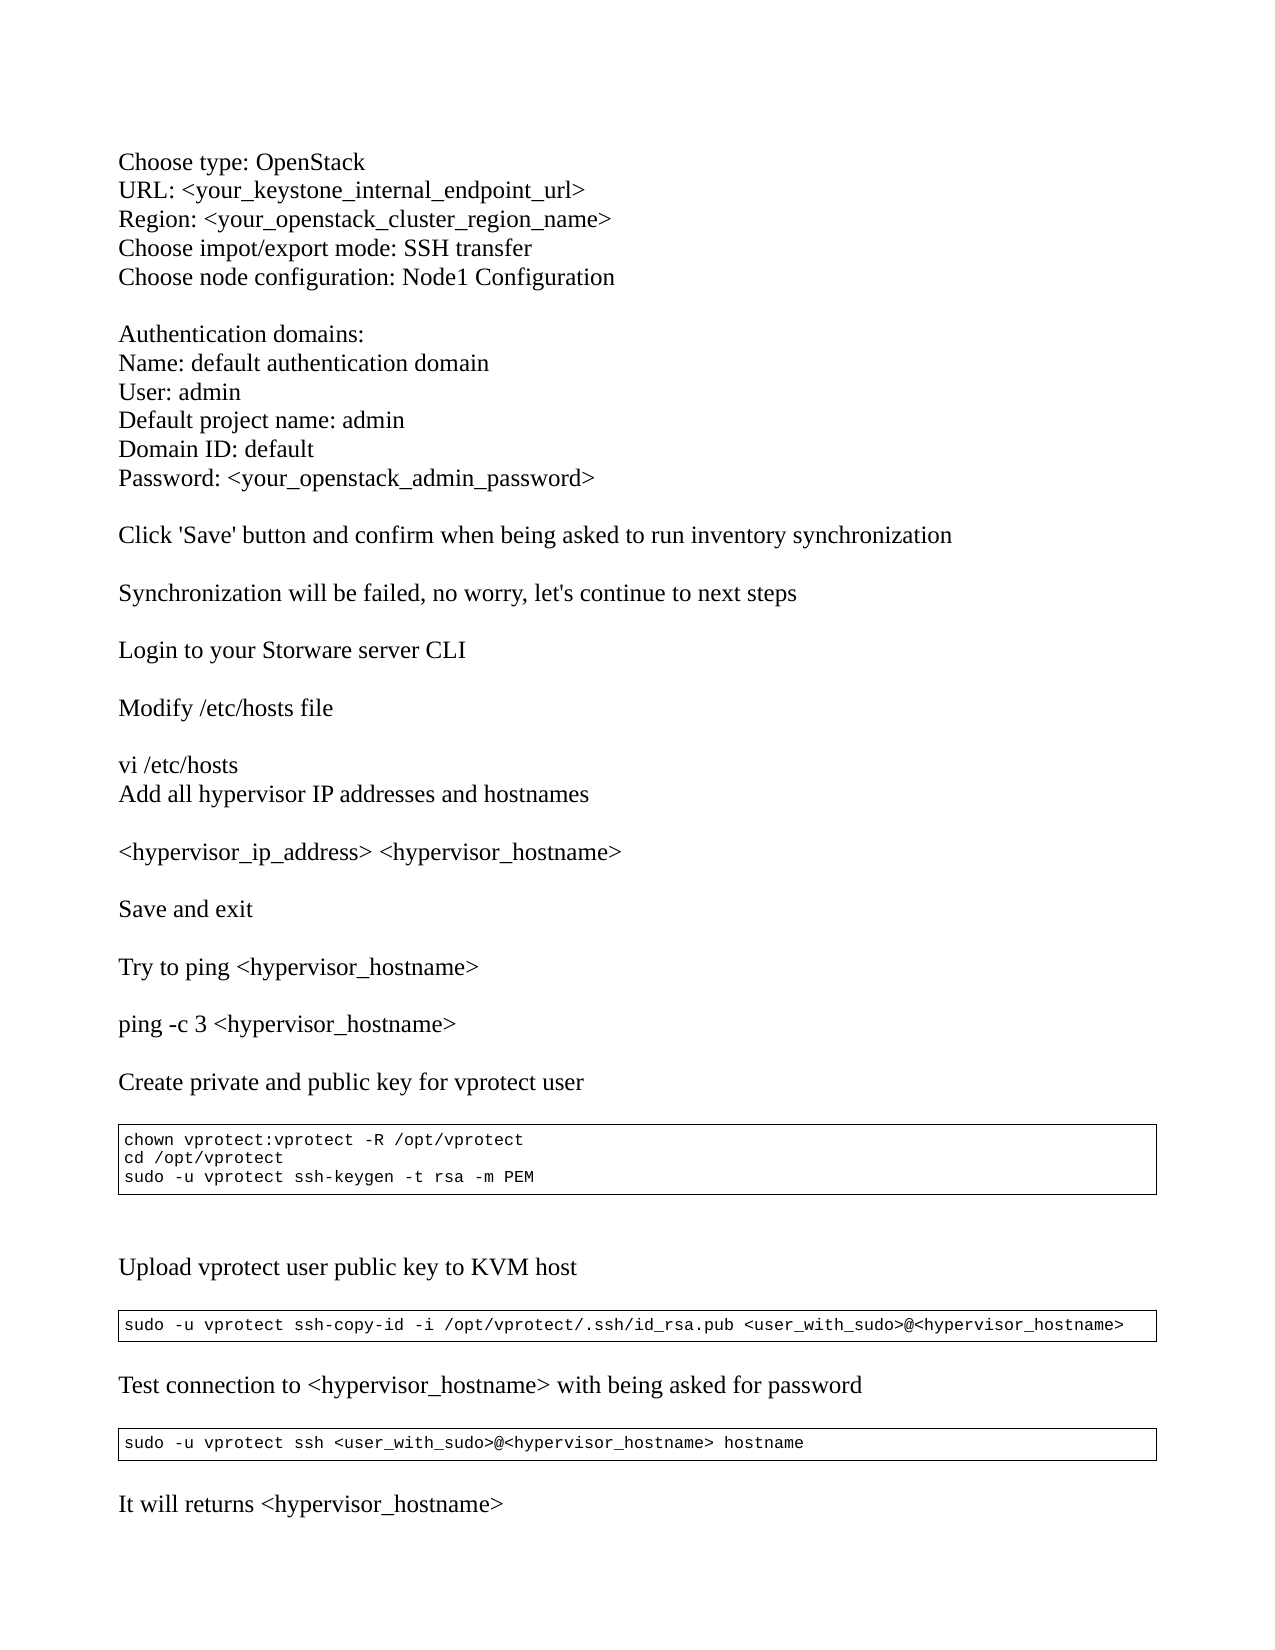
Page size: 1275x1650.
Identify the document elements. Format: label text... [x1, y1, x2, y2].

text Region: <your_openstack_cluster_region_name> [118, 204, 1157, 233]
text Add all hypervisor IP addresses and hostnames [118, 779, 1157, 808]
text Modify /etc/hosts file [118, 693, 1157, 722]
text Synchronization will be failed, no worry, let's continue to next steps [118, 578, 1157, 607]
text User: admin [118, 377, 1157, 406]
text ping -c 3 <hypervisor_hostname> [118, 1009, 1157, 1038]
text Default project name: admin [118, 406, 1157, 434]
text Login to your Storware server CLI [118, 636, 1157, 664]
text Choose type: OpenStack [118, 147, 1157, 176]
table_header sudo -u vprotect ssh-copy-id -i /opt/vprotect/.ssh/id_rsa.pub <user_with_sudo>@<hypervisor_hostname> [119, 1311, 1156, 1341]
text Authentication domains: [118, 319, 1157, 348]
table_header sudo -u vprotect ssh <user_with_sudo>@<hypervisor_hostname> hostname [119, 1429, 1156, 1459]
table_header chown vprotect:vprotect -R /opt/vprotect cd /opt/vprotect sudo -u vprotect ssh-keygen -t rsa -m PEM [119, 1125, 1156, 1193]
text Click 'Save' button and confirm when being asked to run inventory synchronization [118, 521, 1157, 549]
text URL: <your_keystone_internal_endpoint_url> [118, 176, 1157, 204]
text Test connection to <hypervisor_hostname> with being asked for password [118, 1371, 1157, 1399]
text Choose node configuration: Node1 Configuration [118, 262, 1157, 291]
text Name: default authentication domain [118, 348, 1157, 377]
text Choose impot/export mode: SSH transfer [118, 233, 1157, 262]
text Save and exit [118, 894, 1157, 923]
text Domain ID: default [118, 434, 1157, 463]
text vi /etc/hosts [118, 751, 1157, 779]
text It will returns <hypervisor_hostname> [118, 1489, 1157, 1518]
text Create private and public key for vprotect user [118, 1067, 1157, 1096]
text Try to ping <hypervisor_hostname> [118, 952, 1157, 981]
text <hypervisor_ip_address> <hypervisor_hostname> [118, 837, 1157, 866]
text Upload vprotect user public key to KVM host [118, 1252, 1157, 1281]
text Password: <your_openstack_admin_password> [118, 463, 1157, 492]
